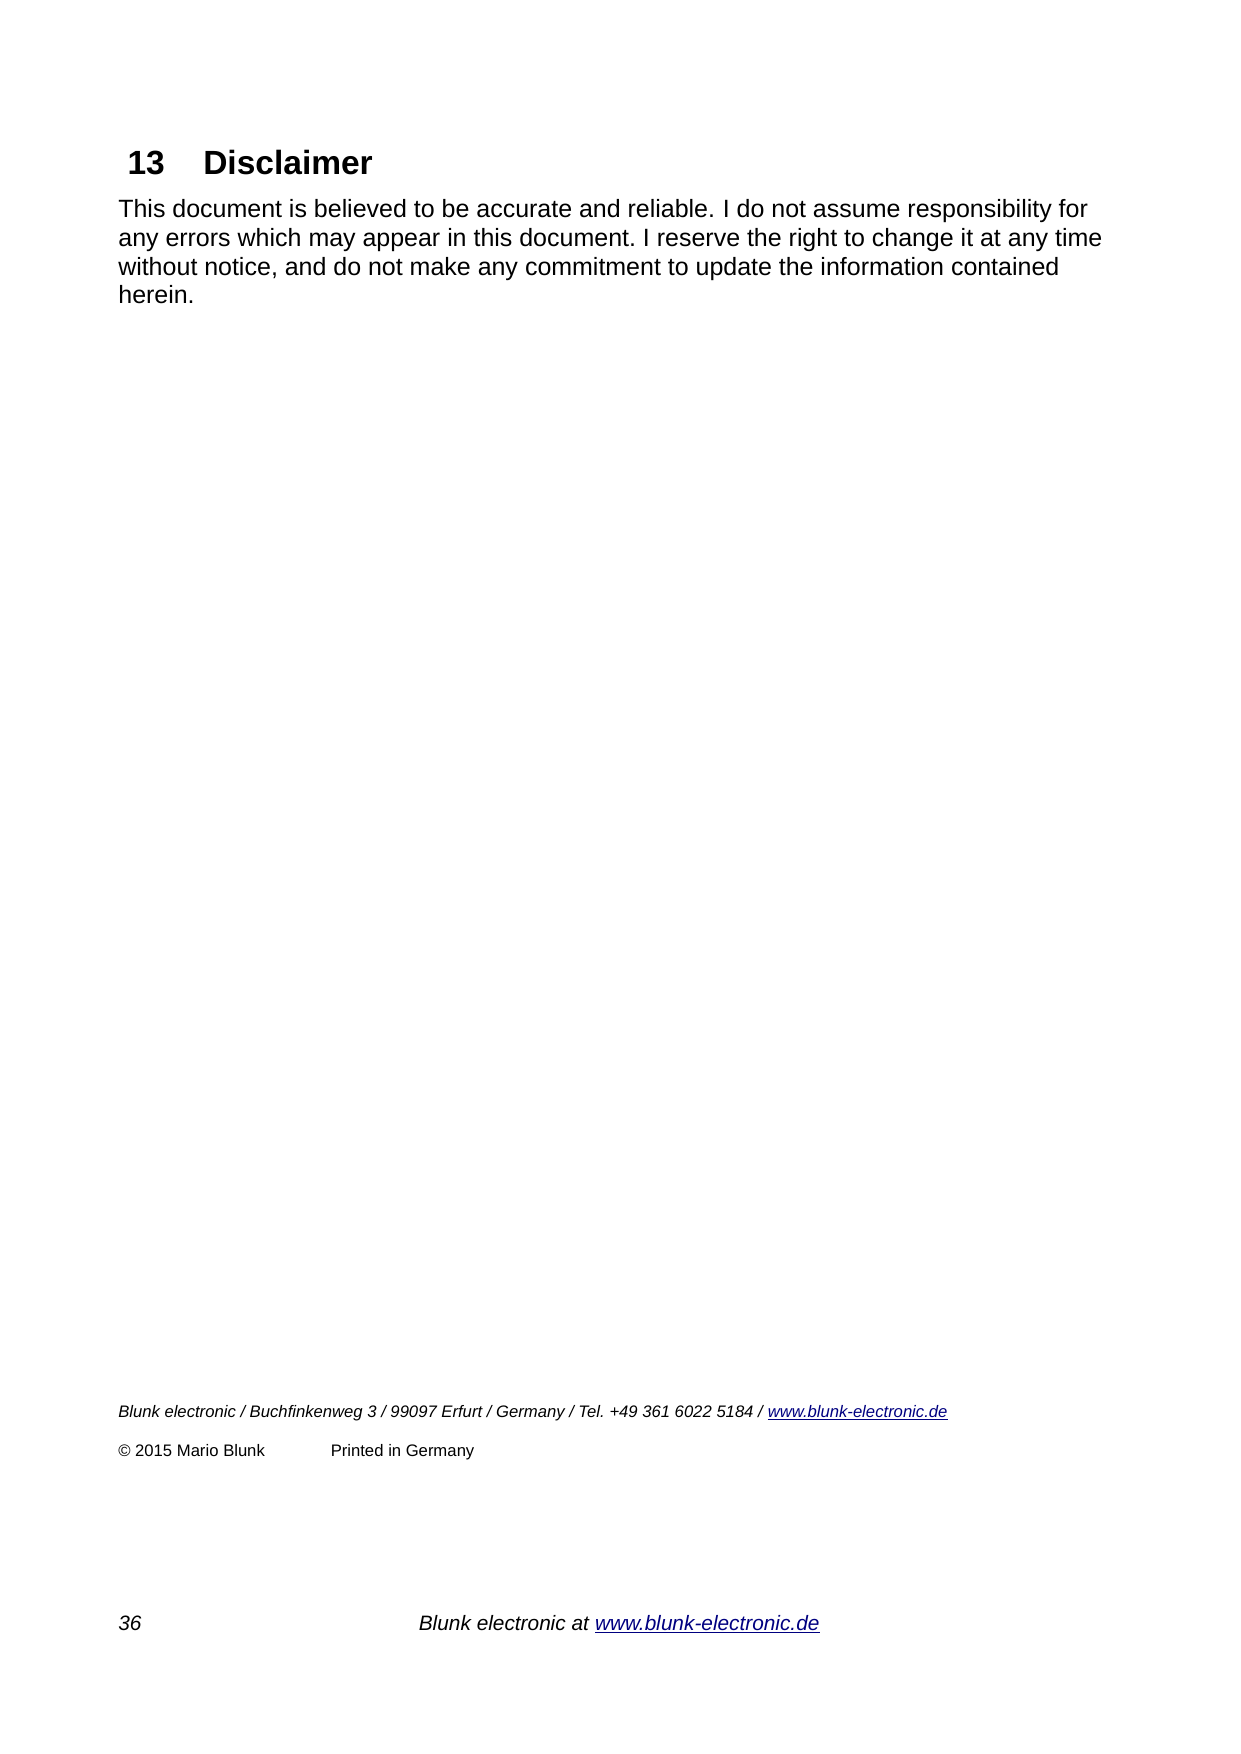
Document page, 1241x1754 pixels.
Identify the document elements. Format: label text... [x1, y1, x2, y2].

subtitle Disclaimer [118, 143, 1123, 182]
text This document is believed to be accurate and reliable. I do not assume responsibility for any errors which may appear in this document. I reserve the right to change it at any time without notice, and do not make any commitment to update the information contained herein. [118, 194, 1123, 309]
text © 2015 Mario Blunk Printed in Germany [118, 1440, 1123, 1459]
text Blunk electronic / Buchfinkenweg 3 / 99097 Erfurt / Germany / Tel. +49 361 6022 5184 / www.blunk-electronic.de [118, 1402, 1123, 1421]
